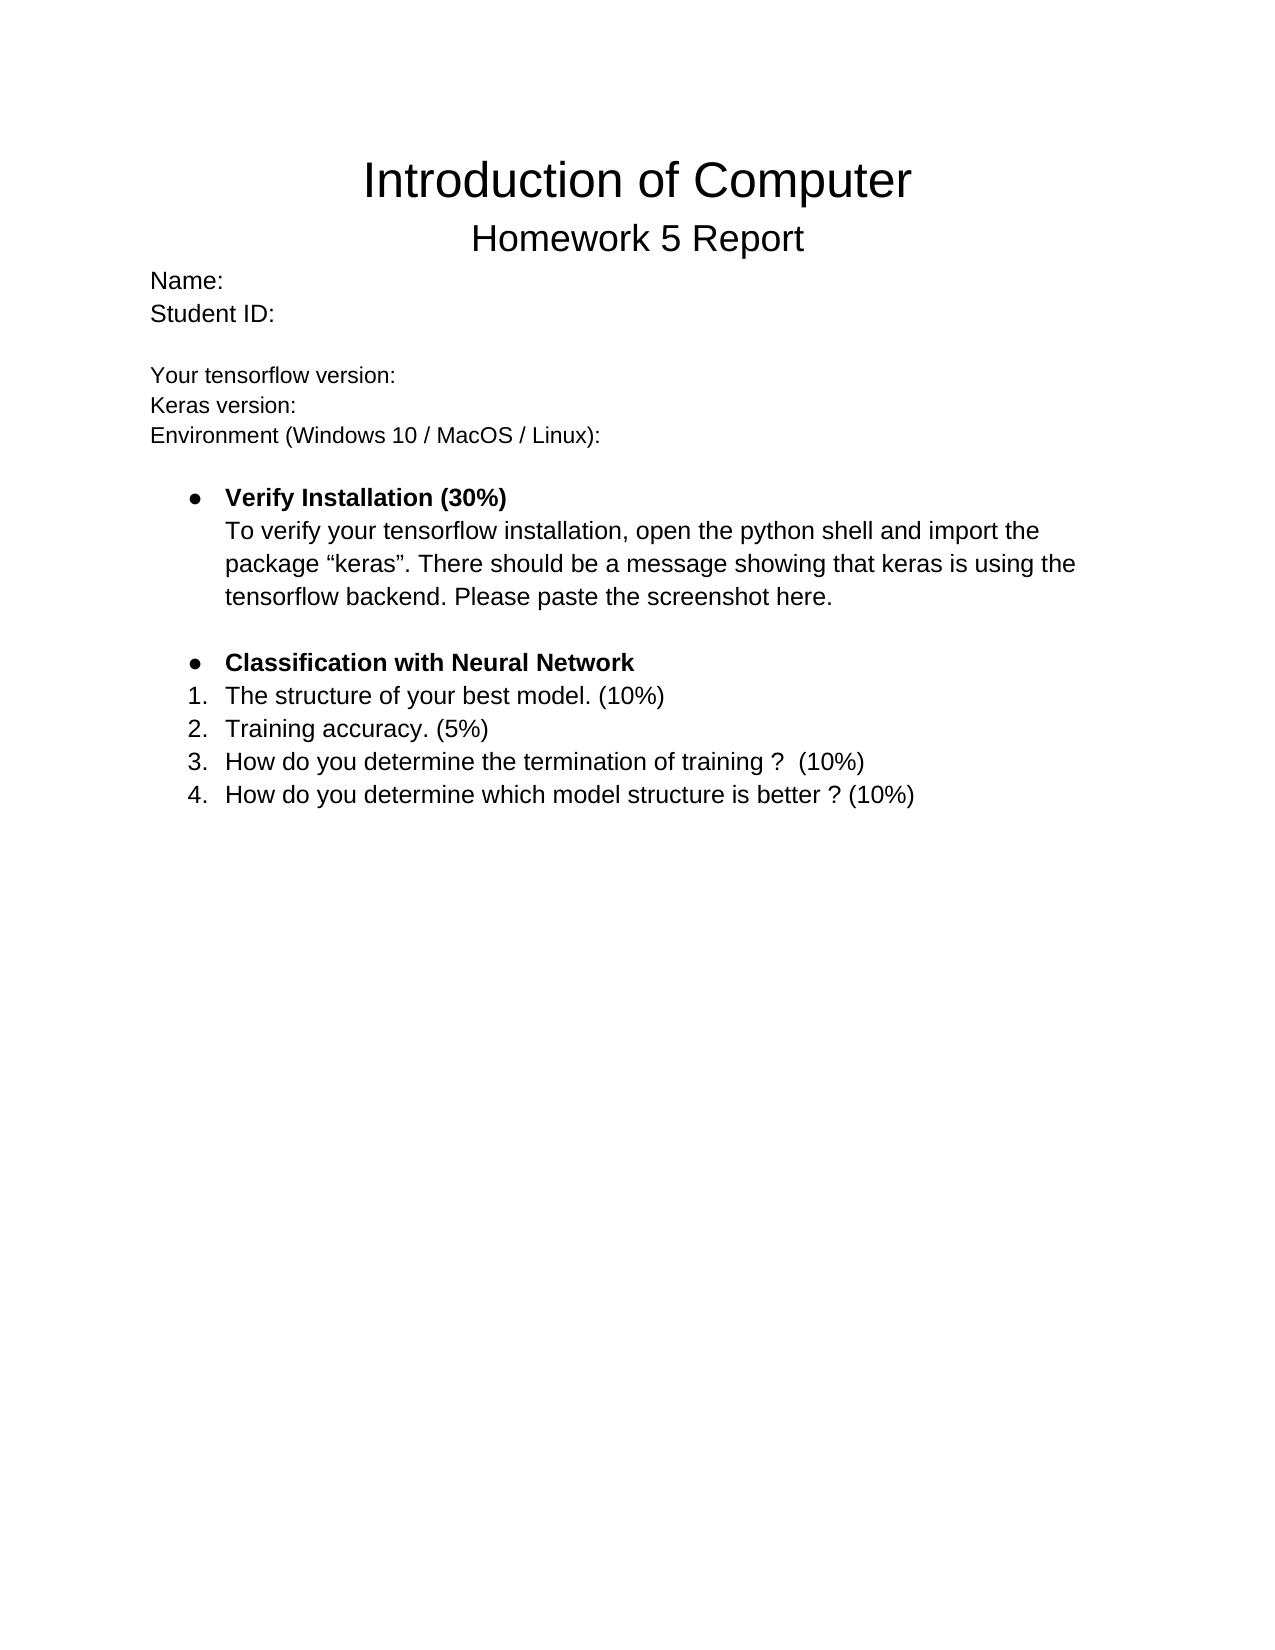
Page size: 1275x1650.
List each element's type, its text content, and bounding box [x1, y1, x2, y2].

list How do you determine which model structure is better ? (10%) [187, 780, 1125, 809]
text Environment (Windows 10 / MacOS / Linux): [150, 422, 1125, 449]
text Student ID: [150, 299, 1125, 327]
list Classification with Neural Network [187, 648, 1125, 677]
list How do you determine the termination of training ? (10%) [187, 747, 1125, 776]
text Your tensorflow version: [150, 362, 1125, 388]
list The structure of your best model. (10%) [187, 681, 1125, 709]
text Keras version: [150, 392, 1125, 418]
list Verify Installation (30%) [187, 483, 1125, 511]
list Training accuracy. (5%) [187, 714, 1125, 743]
text Homework 5 Report [150, 216, 1125, 259]
text Introduction of Computer [150, 150, 1125, 207]
text To verify your tensorflow installation, open the python shell and import the package “keras”. There should be a message showing that keras is using the tensorflow backend. Please paste the screenshot here. [225, 516, 1125, 611]
text Name: [150, 266, 1125, 294]
